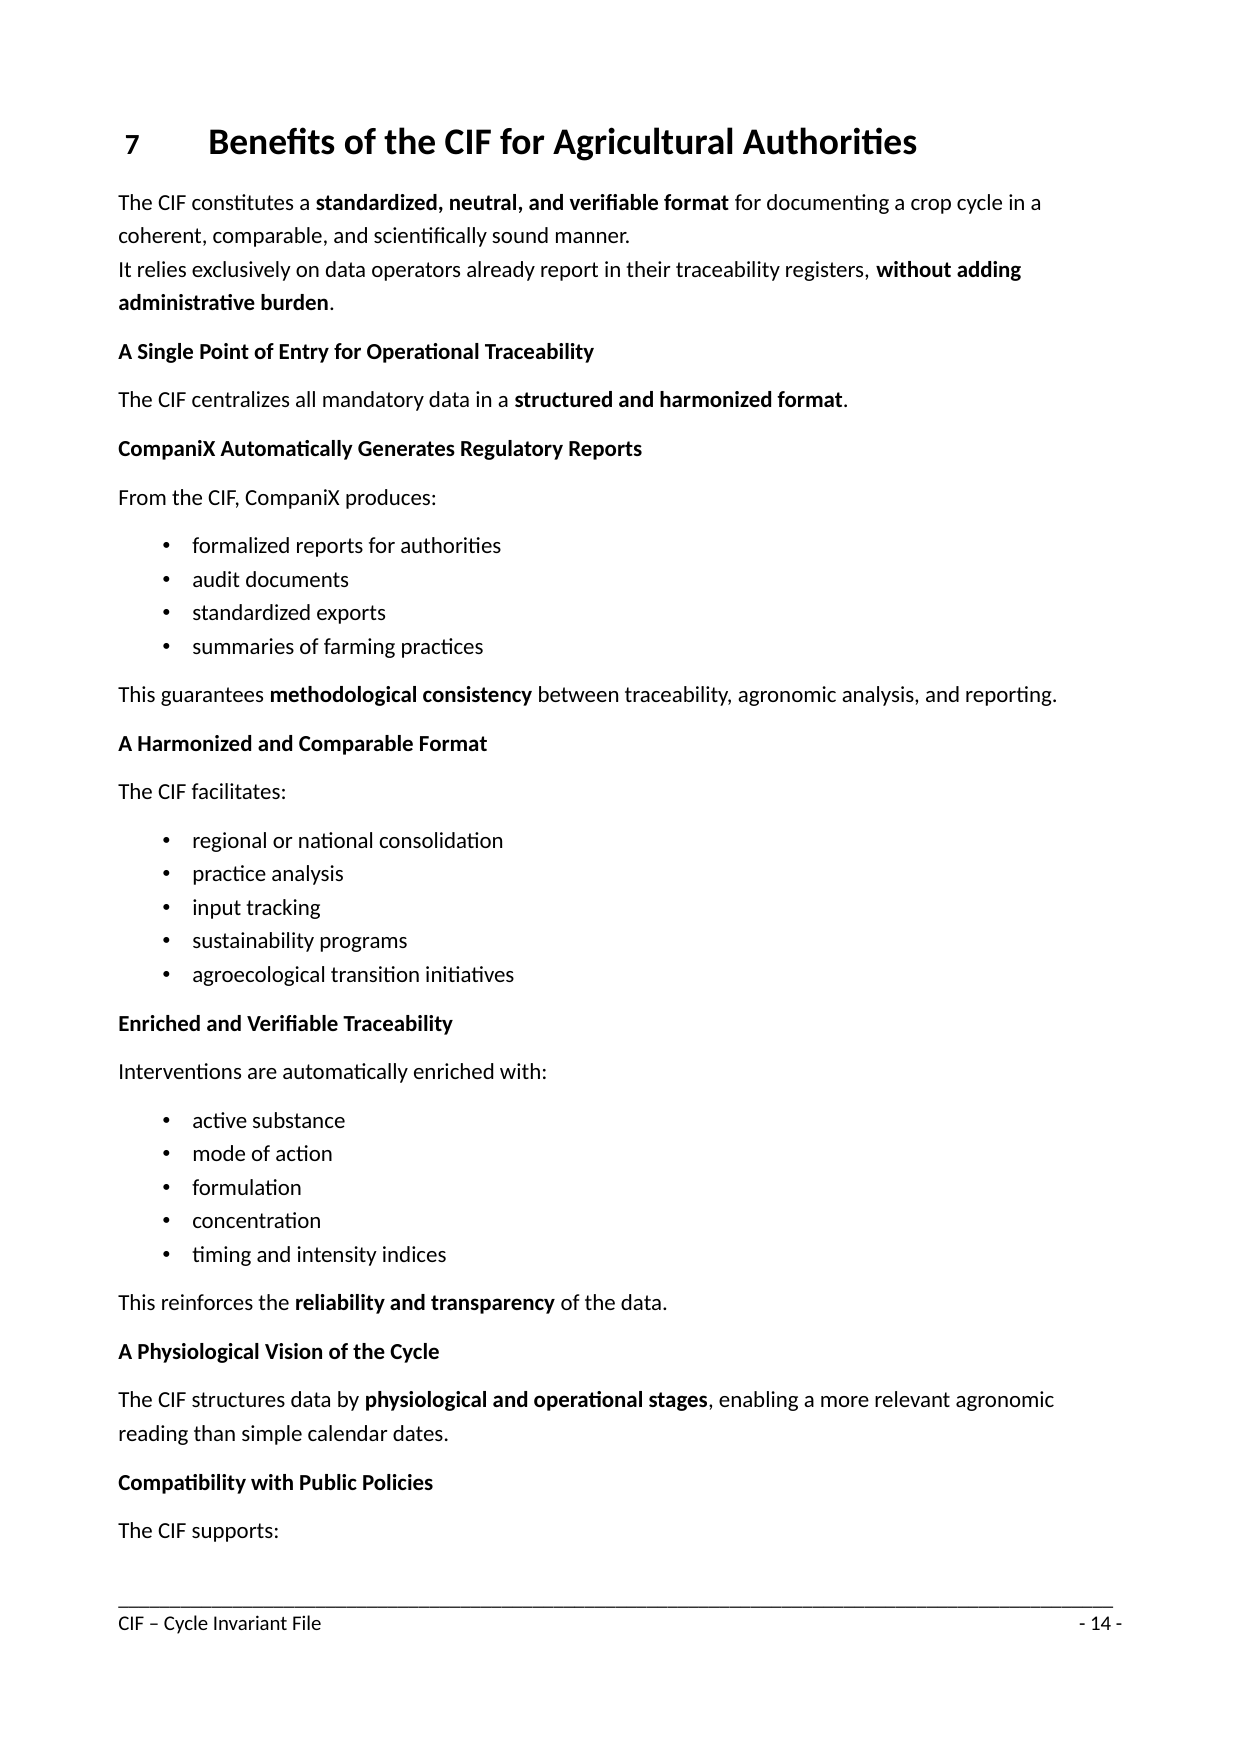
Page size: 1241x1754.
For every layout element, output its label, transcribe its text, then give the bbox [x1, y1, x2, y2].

list input tracking [162, 893, 1122, 921]
subtitle Benefits of the CIF for Agricultural Authorities [118, 118, 1122, 164]
list sustainability programs [162, 927, 1122, 955]
list timing and intensity indices [162, 1240, 1122, 1268]
text This reinforces the reliability and transparency of the data. [118, 1288, 1122, 1317]
list audit documents [162, 565, 1122, 593]
list regional or national consolidation [162, 826, 1122, 854]
text From the CIF, CompaniX produces: [118, 483, 1122, 511]
list standardized exports [162, 598, 1122, 626]
list summaries of farming practices [162, 632, 1122, 660]
list mode of action [162, 1139, 1122, 1167]
text The CIF supports: [118, 1516, 1122, 1544]
list practice analysis [162, 859, 1122, 888]
subtitle A Harmonized and Comparable Format [118, 729, 1122, 757]
text The CIF centralizes all mandatory data in a structured and harmonized format. [118, 386, 1122, 414]
list formalized reports for authorities [162, 531, 1122, 559]
text Interventions are automatically enriched with: [118, 1057, 1122, 1085]
text The CIF constitutes a standardized, neutral, and verifiable format for documenting a crop cycle in a coherent, comparable, and scientifically sound manner. It relies exclusively on data operators already report in their traceability registers, without adding administrative burden. [118, 188, 1122, 317]
list formulation [162, 1173, 1122, 1201]
text The CIF facilitates: [118, 777, 1122, 806]
text The CIF structures data by physiological and operational stages, enabling a more relevant agronomic reading than simple calendar dates. [118, 1386, 1122, 1447]
list agroecological transition initiatives [162, 960, 1122, 988]
text This guarantees methodological consistency between traceability, agronomic analysis, and reporting. [118, 680, 1122, 708]
subtitle CompaniX Automatically Generates Regulatory Reports [118, 434, 1122, 462]
list active substance [162, 1106, 1122, 1134]
subtitle Enriched and Verifiable Traceability [118, 1009, 1122, 1037]
subtitle A Single Point of Entry for Operational Traceability [118, 337, 1122, 365]
list concentration [162, 1206, 1122, 1234]
subtitle Compatibility with Public Policies [118, 1468, 1122, 1496]
subtitle A Physiological Vision of the Cycle [118, 1337, 1122, 1365]
